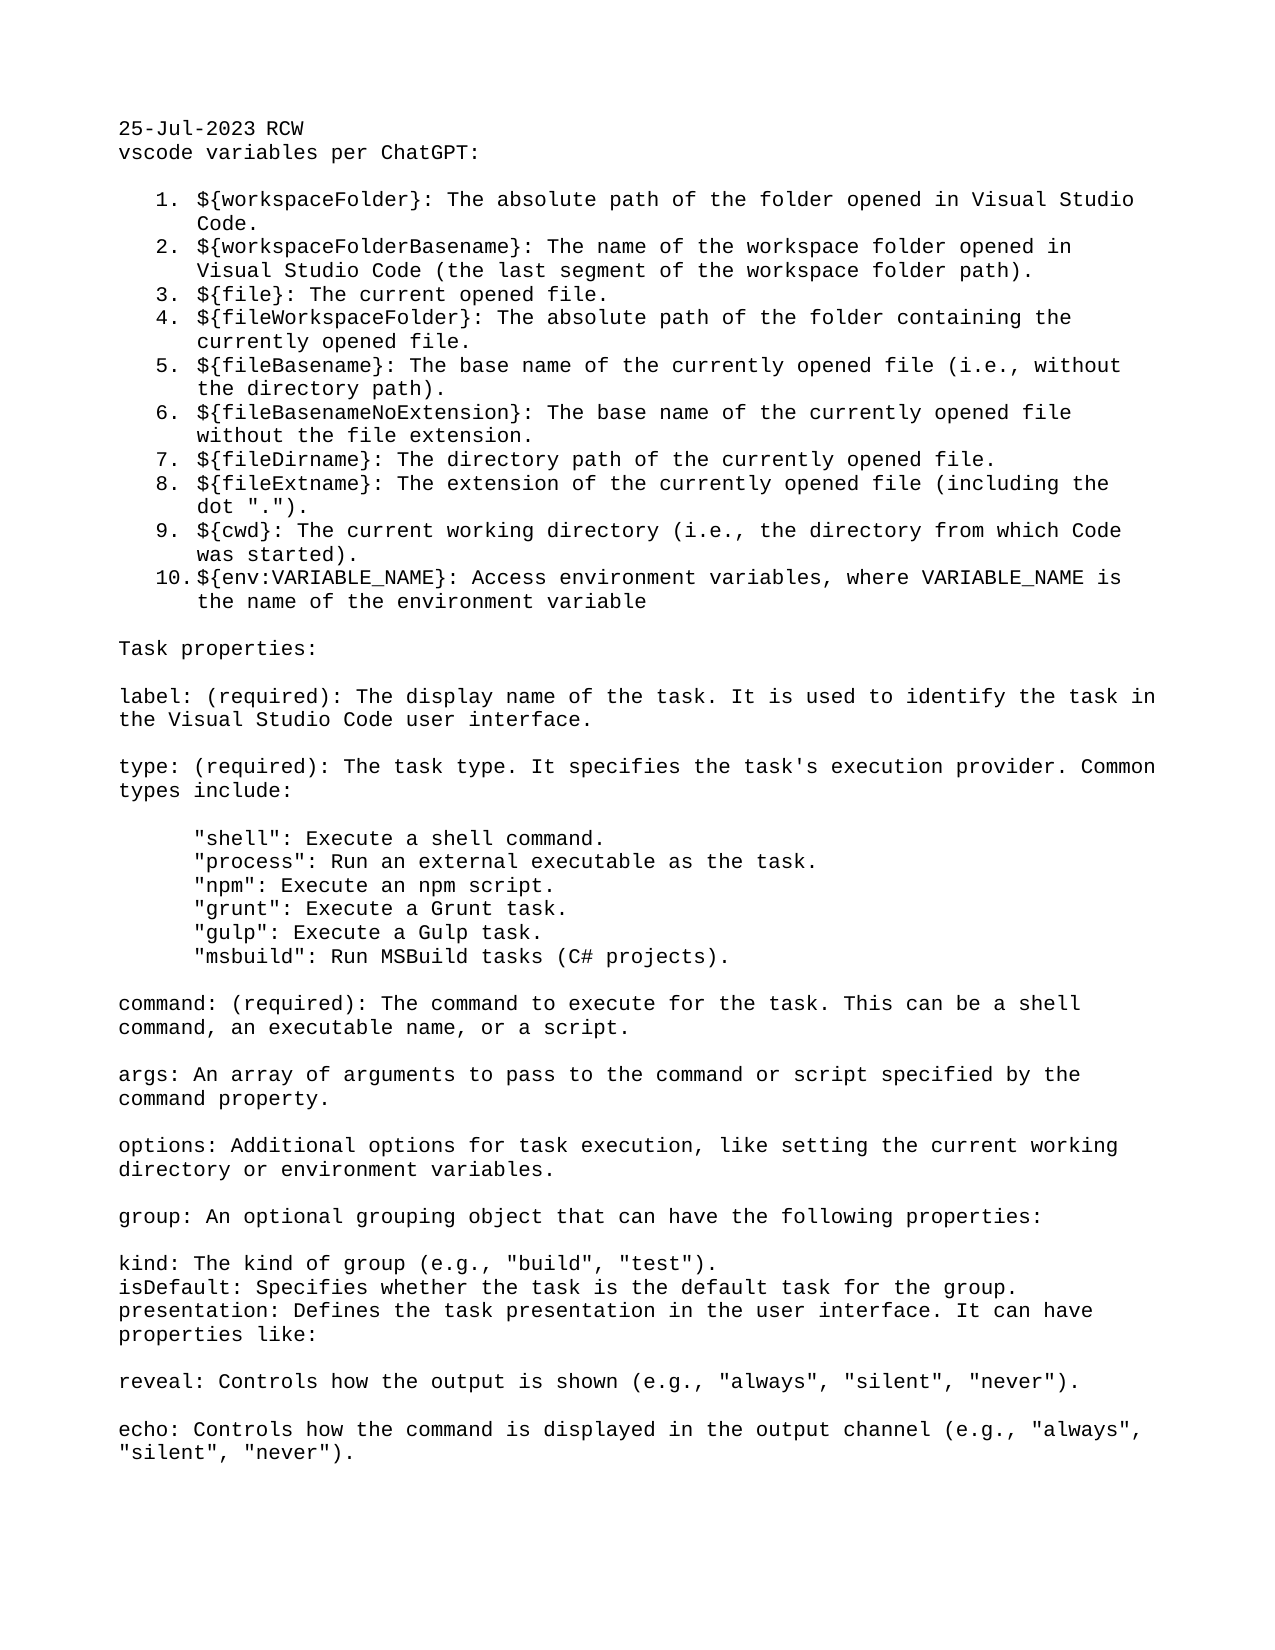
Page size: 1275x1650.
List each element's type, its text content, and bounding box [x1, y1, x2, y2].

text "msbuild": Run MSBuild tasks (C# projects). [193, 946, 1157, 969]
text Task properties: [118, 638, 1157, 662]
text isDefault: Specifies whether the task is the default task for the group. [118, 1277, 1157, 1300]
text vscode variables per ChatGPT: [118, 142, 1157, 165]
text command: (required): The command to execute for the task. This can be a shell command, an executable name, or a script. [118, 993, 1157, 1040]
text "gulp": Execute a Gulp task. [193, 922, 1157, 946]
text args: An array of arguments to pass to the command or script specified by the command property. [118, 1064, 1157, 1111]
text "grunt": Execute a Grunt task. [193, 898, 1157, 922]
text options: Additional options for task execution, like setting the current working directory or environment variables. [118, 1135, 1157, 1182]
list ${cwd}: The current working directory (i.e., the directory from which Code was started). [155, 520, 1157, 567]
text reveal: Controls how the output is shown (e.g., "always", "silent", "never"). [118, 1371, 1157, 1395]
text group: An optional grouping object that can have the following properties: [118, 1206, 1157, 1229]
text "process": Run an external executable as the task. [193, 851, 1157, 875]
list ${workspaceFolder}: The absolute path of the folder opened in Visual Studio Code. [155, 189, 1157, 236]
text presentation: Defines the task presentation in the user interface. It can have properties like: [118, 1300, 1157, 1348]
list ${env:VARIABLE_NAME}: Access environment variables, where VARIABLE_NAME is the name of the environment variable [155, 567, 1157, 615]
text type: (required): The task type. It specifies the task's execution provider. Common types include: [118, 757, 1157, 804]
text 25-Jul-2023 RCW [118, 118, 1157, 142]
list ${fileWorkspaceFolder}: The absolute path of the folder containing the currently opened file. [155, 307, 1157, 354]
text "shell": Execute a shell command. [193, 827, 1157, 851]
text echo: Controls how the command is displayed in the output channel (e.g., "always", "silent", "never"). [118, 1419, 1157, 1466]
list ${fileBasenameNoExtension}: The base name of the currently opened file without the file extension. [155, 402, 1157, 449]
list ${fileDirname}: The directory path of the currently opened file. [155, 449, 1157, 473]
list ${file}: The current opened file. [155, 284, 1157, 307]
text kind: The kind of group (e.g., "build", "test"). [118, 1253, 1157, 1277]
text label: (required): The display name of the task. It is used to identify the task in the Visual Studio Code user interface. [118, 686, 1157, 733]
text "npm": Execute an npm script. [193, 875, 1157, 898]
list ${fileBasename}: The base name of the currently opened file (i.e., without the directory path). [155, 354, 1157, 402]
list ${workspaceFolderBasename}: The name of the workspace folder opened in Visual Studio Code (the last segment of the workspace folder path). [155, 236, 1157, 284]
list ${fileExtname}: The extension of the currently opened file (including the dot "."). [155, 473, 1157, 520]
